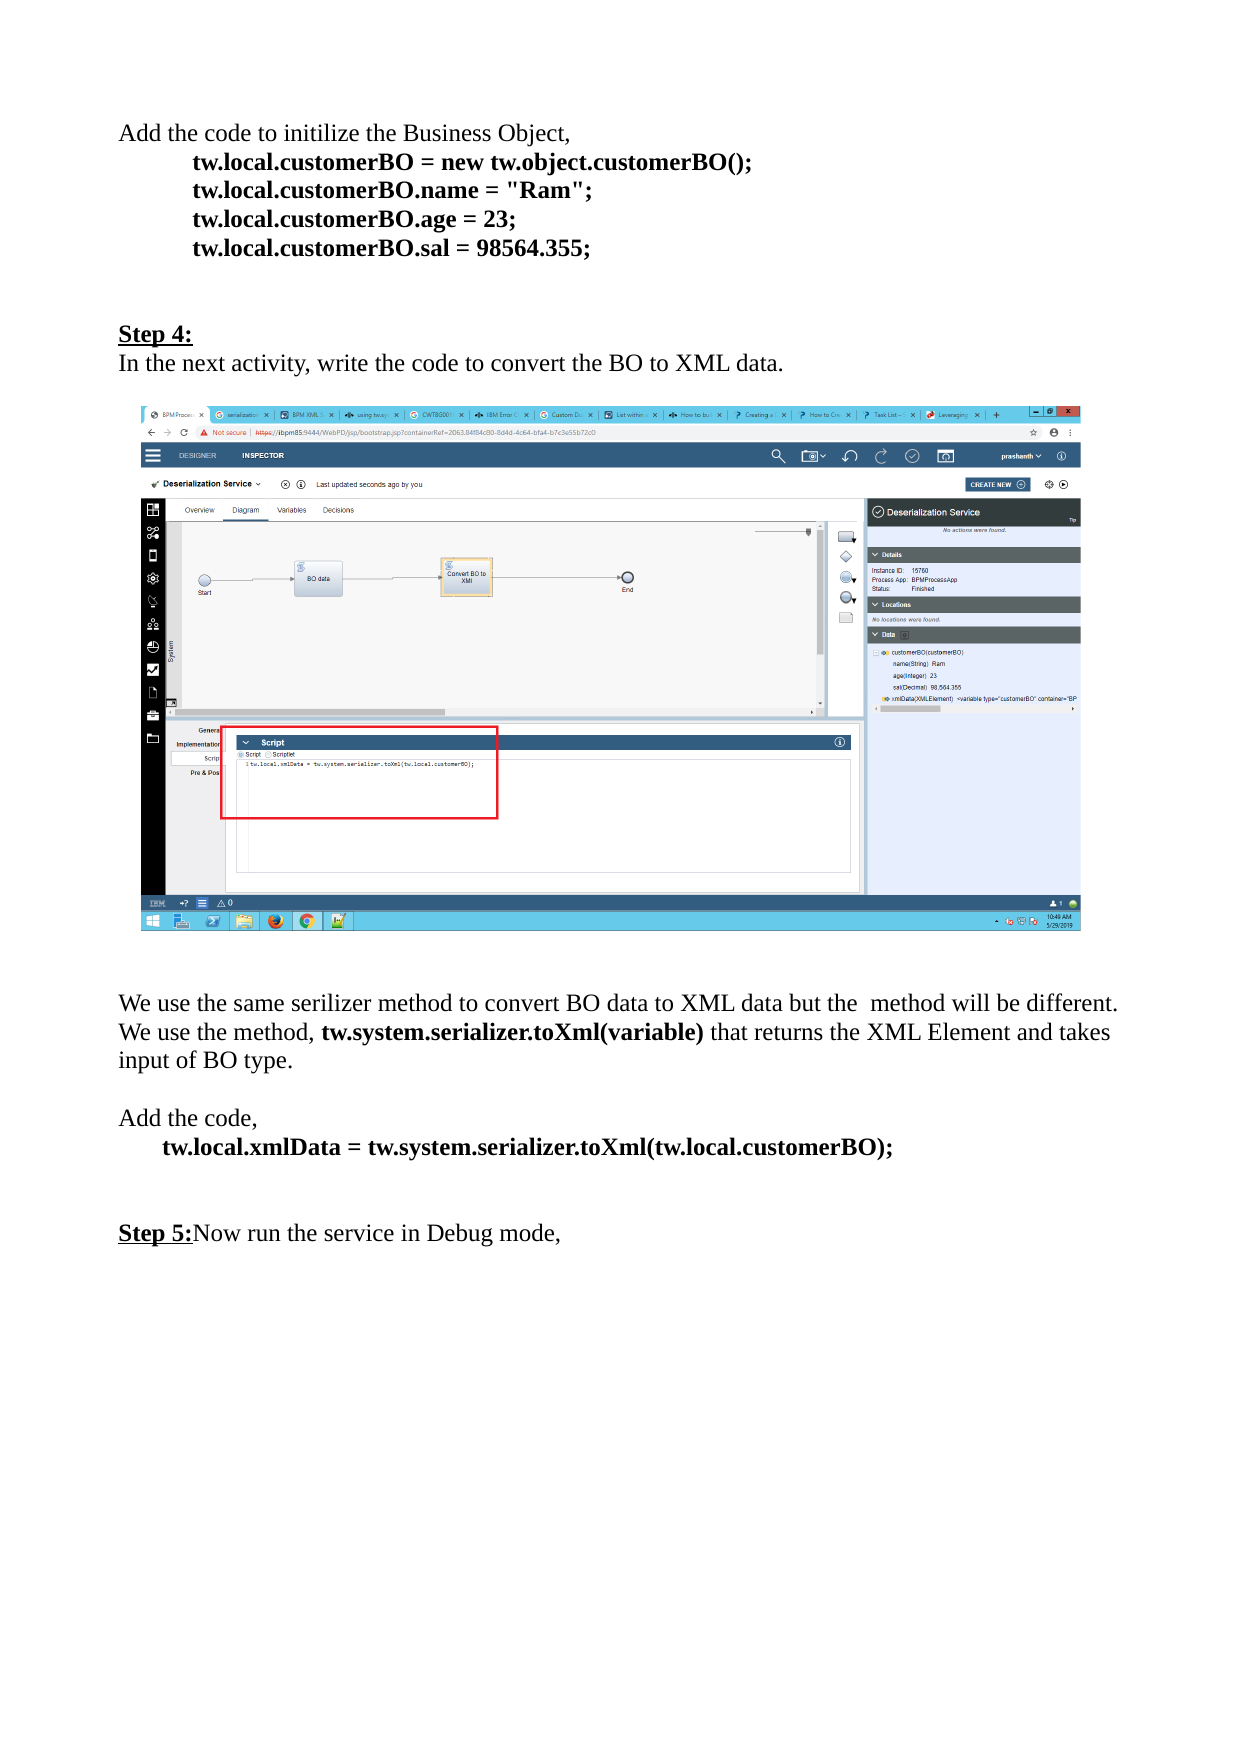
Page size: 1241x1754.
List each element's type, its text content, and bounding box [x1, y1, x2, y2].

picture [141, 406, 1081, 931]
text We use the same serilizer method to convert BO data to XML data but the method will be different. [118, 988, 1122, 1017]
text tw.local.xmlData = tw.system.serializer.toXml(tw.local.customerBO); [118, 1132, 1122, 1161]
text Step 4: [118, 319, 1122, 348]
text We use the method, tw.system.serializer.toXml(variable) that returns the XML Element and takes input of BO type. [118, 1017, 1122, 1074]
text tw.local.customerBO = new tw.object.customerBO(); [118, 147, 1122, 176]
text In the next activity, write the code to convert the BO to XML data. [118, 348, 1122, 377]
text Add the code to initilize the Business Object, [118, 118, 1122, 147]
text Add the code, [118, 1103, 1122, 1132]
text tw.local.customerBO.sal = 98564.355; [118, 233, 1122, 262]
text tw.local.customerBO.name = "Ram"; [118, 176, 1122, 204]
text Step 5:Now run the service in Debug mode, [118, 1218, 1122, 1247]
text tw.local.customerBO.age = 23; [118, 204, 1122, 233]
